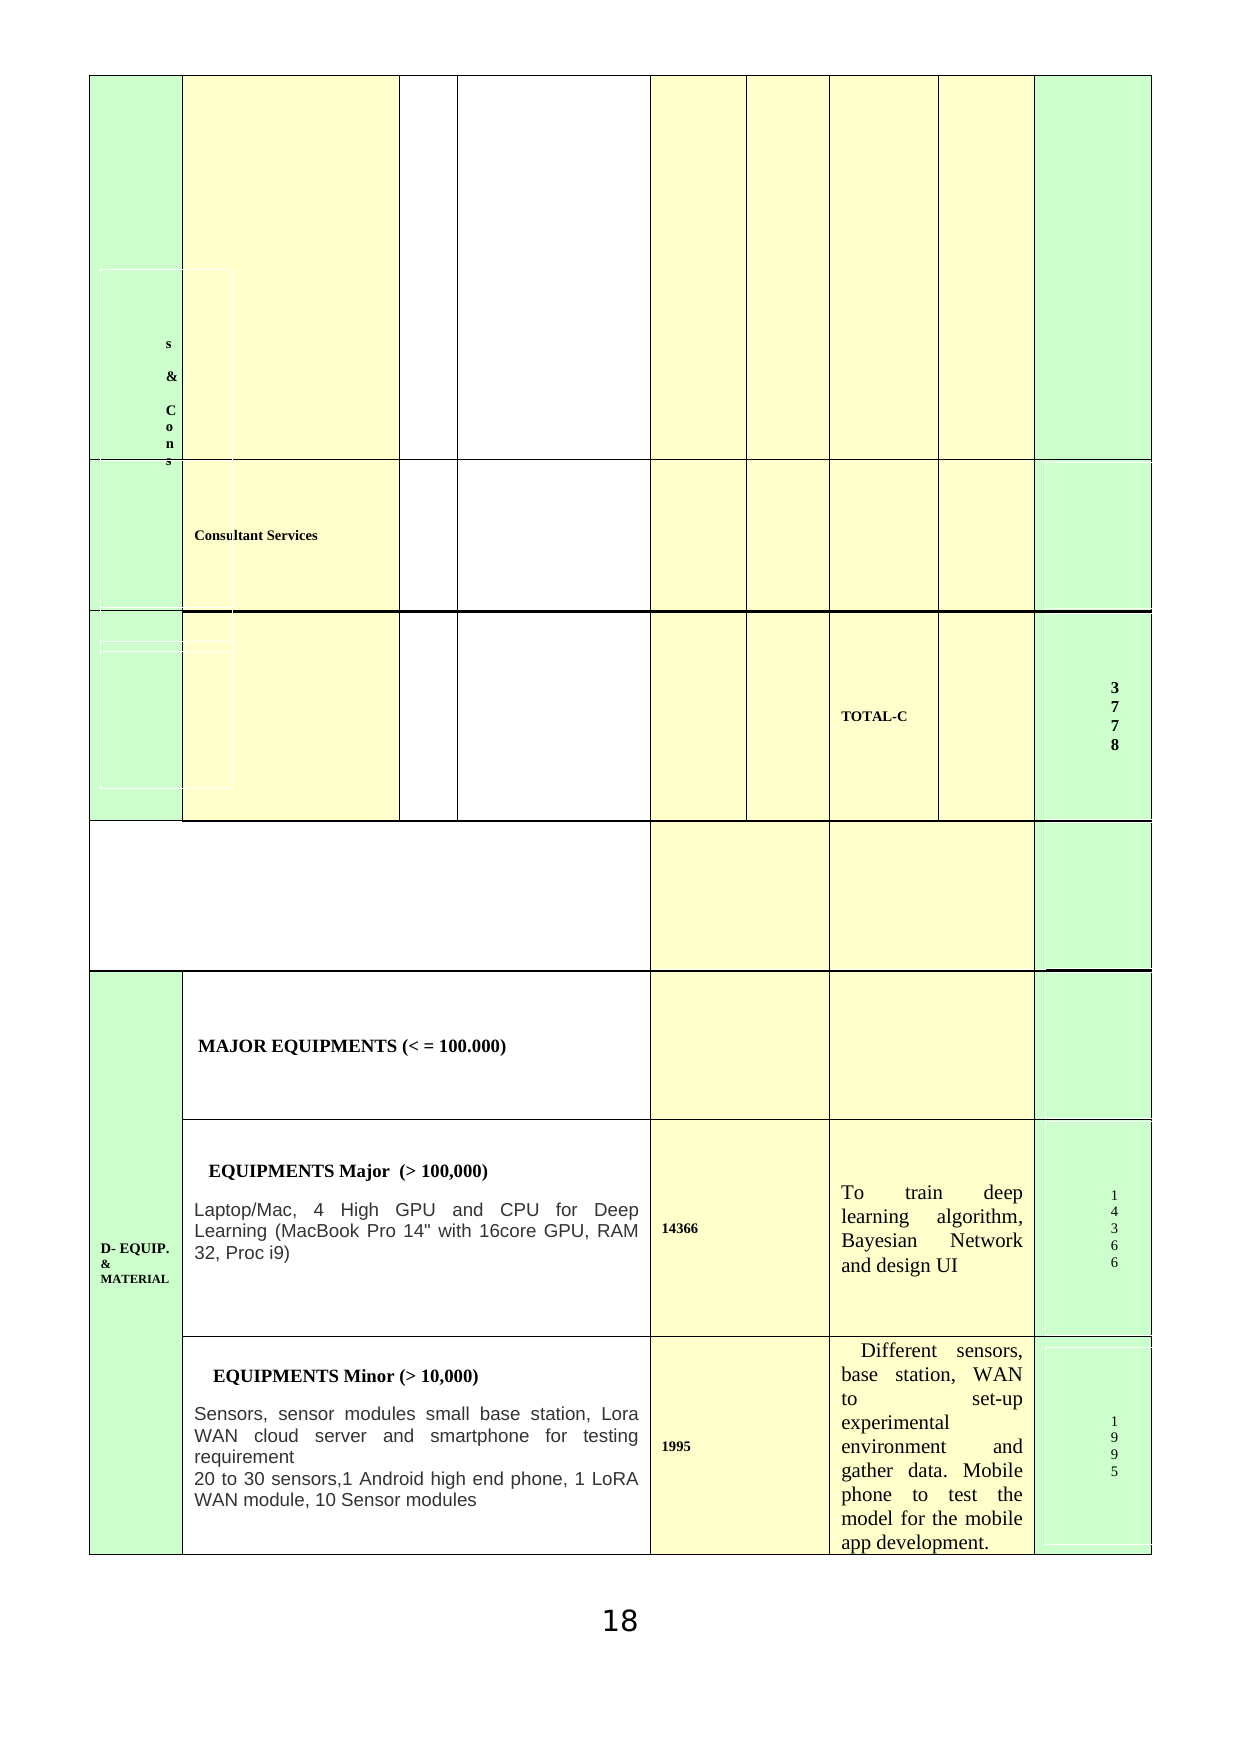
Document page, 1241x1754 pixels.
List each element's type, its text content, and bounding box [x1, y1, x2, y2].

table_cell [101, 461, 182, 607]
table_cell Consultant Services [233, 460, 399, 610]
table_cell C- Computer Services & Consultants [101, 270, 182, 459]
table_cell [651, 613, 746, 820]
table_cell [400, 613, 457, 820]
table_cell [101, 642, 182, 651]
table_cell EQUIPMENTS Major (> 100,000) Laptop/Mac, 4 High GPU and CPU for Deep Learning (MacBook Pro 14" with 16core GPU, RAM 32, Proc i9) [183, 1120, 650, 1336]
table_cell [183, 613, 399, 820]
table_cell Different sensors, base station, WAN to set-up experimental environment and gather data. Mobile phone to test the model for the mobile app development. [830, 1337, 1034, 1554]
table_cell [939, 613, 1034, 820]
table_cell 1995 [1035, 1337, 1151, 1554]
table_cell [90, 611, 182, 820]
table_cell [400, 76, 457, 459]
table_cell TOTAL-C [830, 613, 938, 820]
table_cell [458, 76, 650, 459]
table_cell 14366 [651, 1120, 829, 1336]
table_cell [183, 642, 232, 651]
table_cell [830, 822, 1034, 969]
table_cell [651, 460, 746, 610]
table_cell [1035, 613, 1045, 820]
table_cell [90, 821, 650, 969]
table_cell EQUIPMENTS Minor (> 10,000) Sensors, sensor modules small base station, Lora WAN cloud server and smartphone for testing requirement 20 to 30 sensors,1 Android high end phone, 1 LoRA WAN module, 10 Sensor modules [183, 1337, 650, 1554]
table_cell [747, 613, 829, 820]
table_cell [1046, 973, 1151, 1118]
table_cell [1035, 822, 1045, 969]
table_cell 1995 [651, 1337, 829, 1554]
table_cell [747, 76, 829, 459]
table_cell [939, 76, 1034, 459]
table_cell MAJOR EQUIPMENTS (< = 100.000) [183, 972, 650, 1119]
table_cell CONSULTANT [183, 76, 399, 459]
table_cell [1035, 460, 1151, 610]
table_cell [183, 613, 232, 641]
table_cell [101, 611, 182, 641]
table_cell [1046, 463, 1151, 608]
table_cell 3778 [1046, 614, 1151, 819]
table_cell [101, 652, 182, 788]
table_cell [400, 460, 457, 610]
table_cell CONSULTANT [183, 270, 232, 459]
table_cell [651, 972, 829, 1119]
table_cell [830, 460, 938, 610]
table_cell [747, 460, 829, 610]
table_cell To train deep learning algorithm, Bayesian Network and design UI [830, 1120, 1034, 1336]
table_cell [939, 460, 1034, 610]
table_cell Consultant Services [183, 461, 232, 607]
table_cell [1035, 972, 1045, 1119]
table_cell [90, 460, 100, 610]
table_cell D- EQUIP. & MATERIAL [90, 972, 182, 1554]
table_cell [651, 76, 746, 459]
table_cell [830, 76, 938, 459]
table_cell [1046, 823, 1151, 968]
table_cell [830, 972, 1034, 1119]
table_cell [458, 460, 650, 610]
table_cell [183, 652, 232, 788]
table_cell [458, 613, 650, 820]
table_cell [651, 822, 829, 969]
table_cell [1035, 76, 1151, 459]
table_cell C- Computer Services & Consultants [90, 76, 182, 459]
table_cell 14366 [1035, 1120, 1151, 1336]
